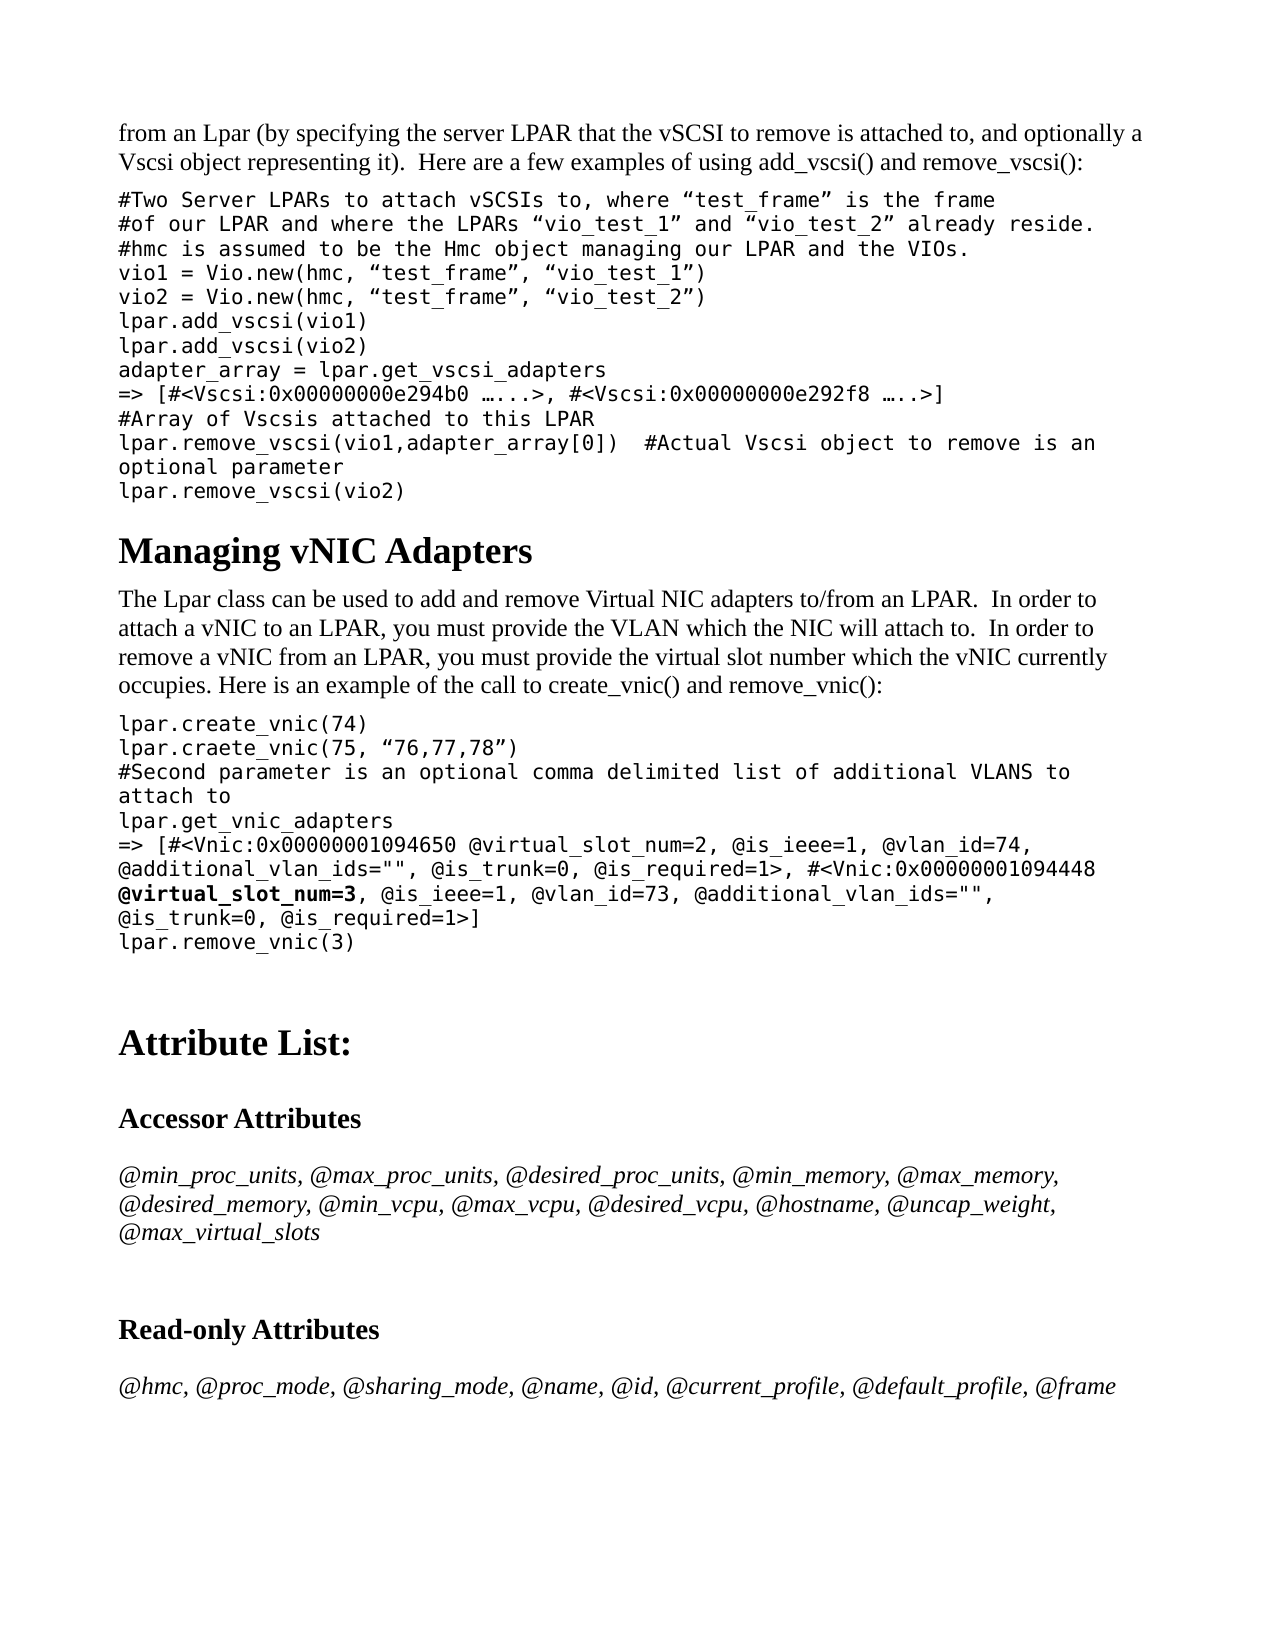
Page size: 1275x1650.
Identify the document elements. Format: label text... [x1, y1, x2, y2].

text lpar.remove_vscsi(vio2) [118, 479, 1157, 504]
text #Second parameter is an optional comma delimited list of additional VLANS to attach to [118, 760, 1157, 809]
text vio2 = Vio.new(hmc, “test_frame”, “vio_test_2”) [118, 285, 1157, 309]
text from an Lpar (by specifying the server LPAR that the vSCSI to remove is attached to, and optionally a Vscsi object representing it). Here are a few examples of using add_vscsi() and remove_vscsi(): [118, 118, 1157, 176]
text lpar.add_vscsi(vio1) [118, 309, 1157, 334]
subtitle Accessor Attributes [118, 1101, 1157, 1135]
subtitle Read-only Attributes [118, 1312, 1157, 1346]
text vio1 = Vio.new(hmc, “test_frame”, “vio_test_1”) [118, 261, 1157, 285]
text lpar.get_vnic_adapters [118, 809, 1157, 833]
text lpar.add_vscsi(vio2) [118, 334, 1157, 358]
text => [#<Vnic:0x00000001094650 @virtual_slot_num=2, @is_ieee=1, @vlan_id=74, @additional_vlan_ids="", @is_trunk=0, @is_required=1>, #<Vnic:0x00000001094448 @virtual_slot_num=3, @is_ieee=1, @vlan_id=73, @additional_vlan_ids="", @is_trunk=0, @is_required=1>] [118, 833, 1157, 930]
text #hmc is assumed to be the Hmc object managing our LPAR and the VIOs. [118, 237, 1157, 261]
text #Array of Vscsis attached to this LPAR [118, 407, 1157, 431]
subtitle Attribute List: [118, 1021, 1157, 1064]
text The Lpar class can be used to add and remove Virtual NIC adapters to/from an LPAR. In order to attach a vNIC to an LPAR, you must provide the VLAN which the NIC will attach to. In order to remove a vNIC from an LPAR, you must provide the virtual slot number which the vNIC currently occupies. Here is an example of the call to create_vnic() and remove_vnic(): [118, 584, 1157, 699]
text adapter_array = lpar.get_vscsi_adapters [118, 358, 1157, 382]
text #Two Server LPARs to attach vSCSIs to, where “test_frame” is the frame [118, 188, 1157, 212]
subtitle Managing vNIC Adapters [118, 529, 1157, 572]
text @min_proc_units, @max_proc_units, @desired_proc_units, @min_memory, @max_memory, @desired_memory, @min_vcpu, @max_vcpu, @desired_vcpu, @hostname, @uncap_weight, @max_virtual_slots [118, 1160, 1157, 1246]
text @hmc, @proc_mode, @sharing_mode, @name, @id, @current_profile, @default_profile, @frame [118, 1371, 1157, 1400]
text lpar.remove_vscsi(vio1,adapter_array[0]) #Actual Vscsi object to remove is an optional parameter [118, 431, 1157, 479]
text lpar.create_vnic(74) [118, 712, 1157, 736]
text lpar.craete_vnic(75, “76,77,78”) [118, 736, 1157, 760]
text lpar.remove_vnic(3) [118, 930, 1157, 954]
text => [#<Vscsi:0x00000000e294b0 …...>, #<Vscsi:0x00000000e292f8 …..>] [118, 382, 1157, 407]
text #of our LPAR and where the LPARs “vio_test_1” and “vio_test_2” already reside. [118, 212, 1157, 237]
